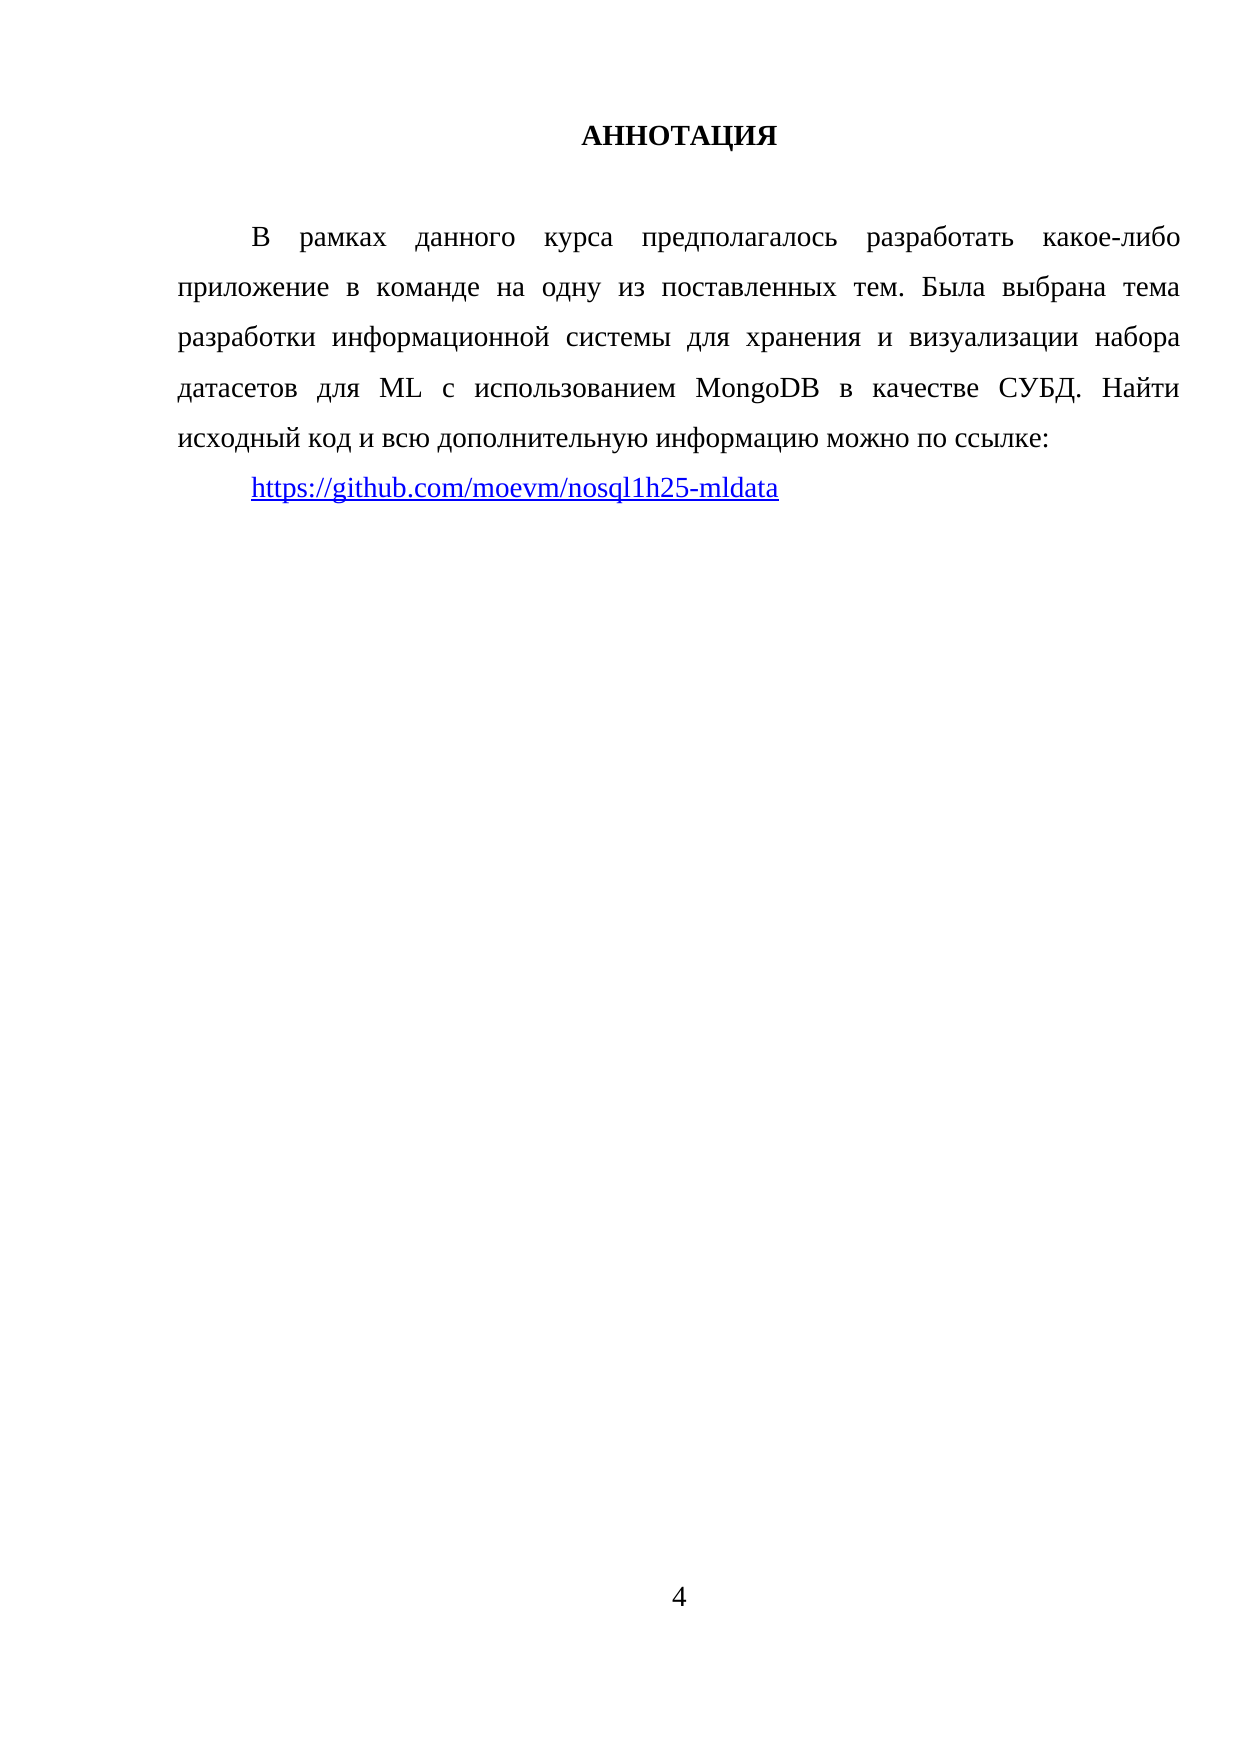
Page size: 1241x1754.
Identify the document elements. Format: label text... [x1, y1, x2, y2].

text Аннотация [177, 118, 1181, 152]
text https://github.com/moevm/nosql1h25-mldata [177, 470, 1181, 504]
text В рамках данного курса предполагалось разработать какое-либо приложение в команде на одну из поставленных тем. Была выбрана тема разработки информационной системы для хранения и визуализации набора датасетов для ML с использованием MongoDB в качестве СУБД. Найти исходный код и всю дополнительную информацию можно по ссылке: [177, 219, 1181, 453]
